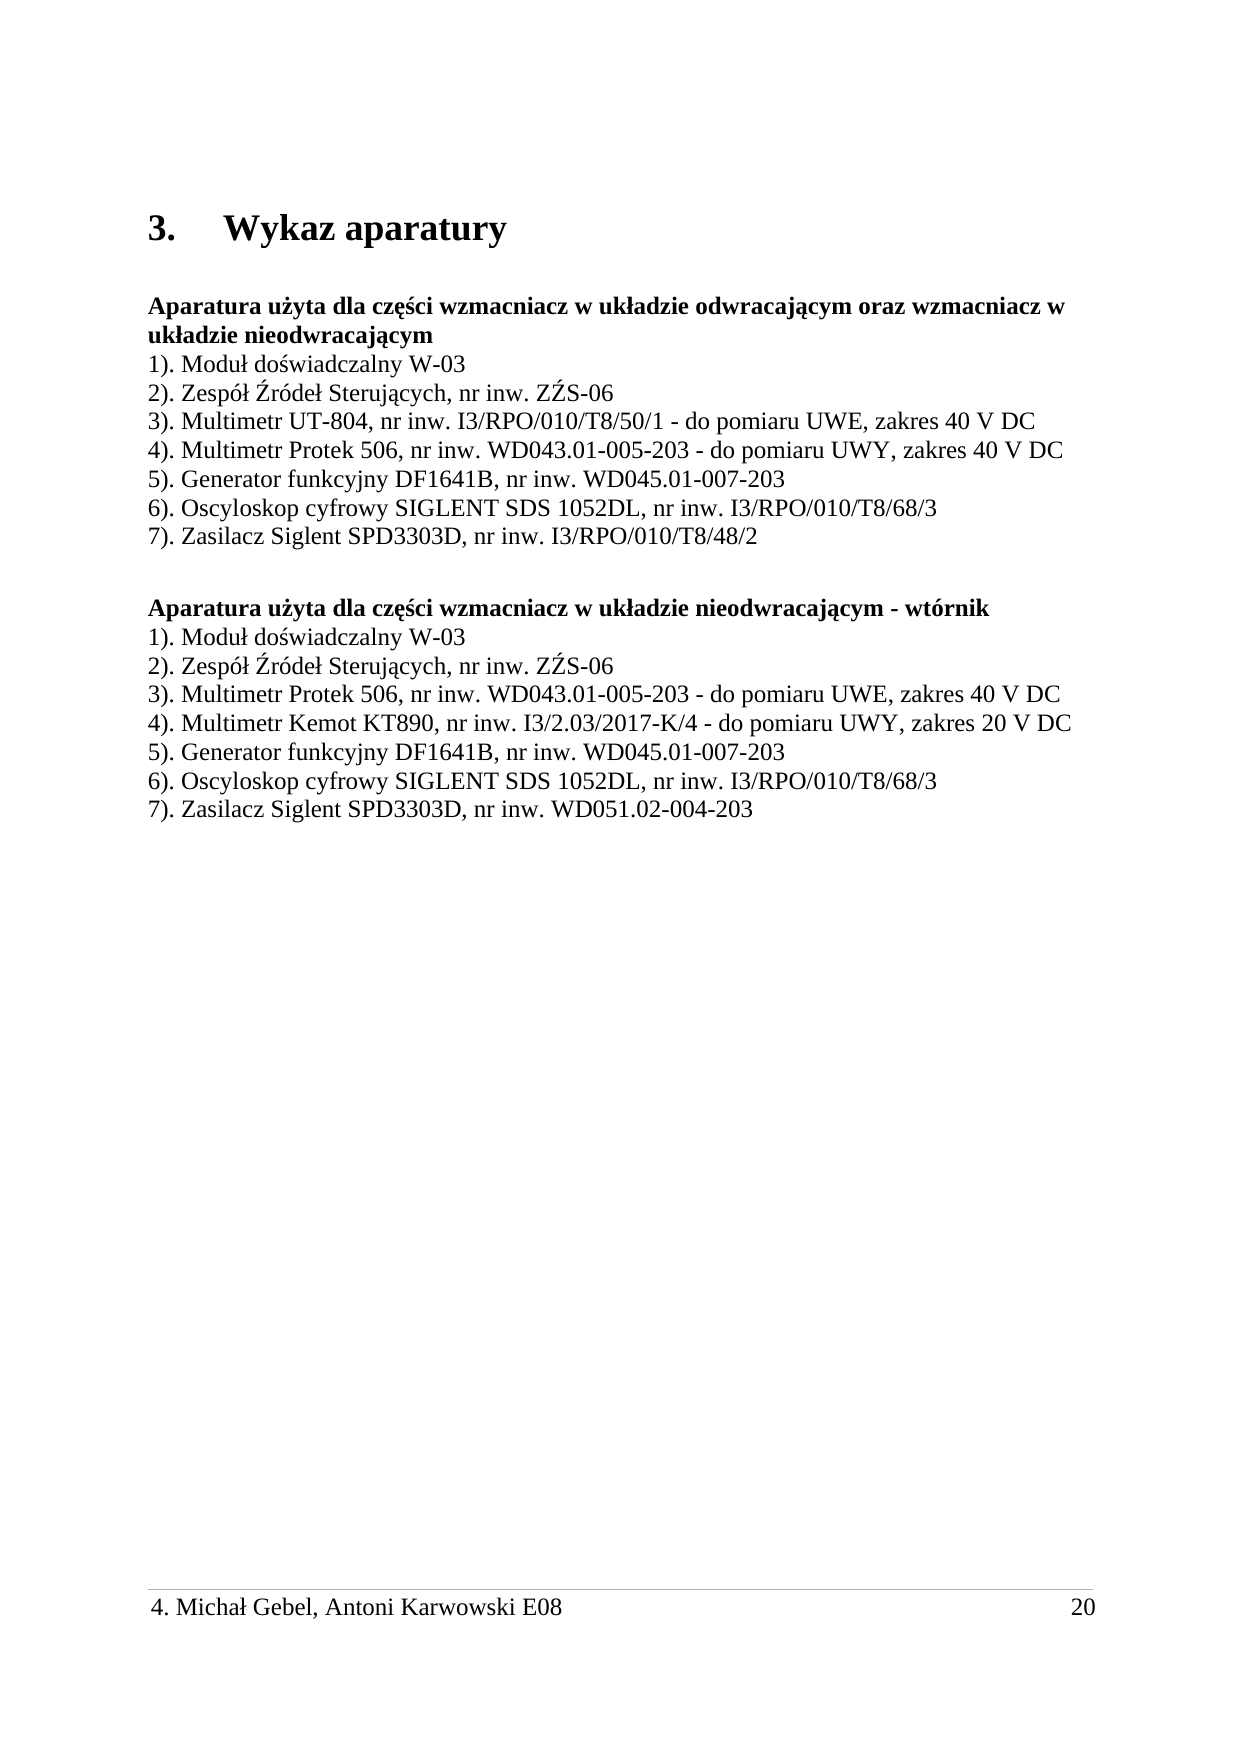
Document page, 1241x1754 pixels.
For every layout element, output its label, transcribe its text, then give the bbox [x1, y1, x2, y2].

text 5). Generator funkcyjny DF1641B, nr inw. WD045.01-007-203 [148, 737, 1093, 766]
text 2). Zespół Źródeł Sterujących, nr inw. ZŹS-06 [148, 378, 1093, 406]
text 2). Zespół Źródeł Sterujących, nr inw. ZŹS-06 [148, 651, 1093, 679]
text 3). Multimetr Protek 506, nr inw. WD043.01-005-203 - do pomiaru UWE, zakres 40 V DC [148, 679, 1093, 708]
text Aparatura użyta dla części wzmacniacz w układzie odwracającym oraz wzmacniacz w układzie nieodwracającym [148, 291, 1093, 349]
text 7). Zasilacz Siglent SPD3303D, nr inw. I3/RPO/010/T8/48/2 [148, 521, 1093, 550]
text 3. Wykaz aparatury [148, 205, 1093, 248]
text 3). Multimetr UT-804, nr inw. I3/RPO/010/T8/50/1 - do pomiaru UWE, zakres 40 V DC [148, 406, 1093, 435]
text 6). Oscyloskop cyfrowy SIGLENT SDS 1052DL, nr inw. I3/RPO/010/T8/68/3 [148, 766, 1093, 794]
text 4). Multimetr Protek 506, nr inw. WD043.01-005-203 - do pomiaru UWY, zakres 40 V DC [148, 435, 1093, 464]
text 7). Zasilacz Siglent SPD3303D, nr inw. WD051.02-004-203 [148, 794, 1093, 823]
text Aparatura użyta dla części wzmacniacz w układzie nieodwracającym - wtórnik [148, 593, 1093, 622]
text 5). Generator funkcyjny DF1641B, nr inw. WD045.01-007-203 [148, 464, 1093, 493]
text 4). Multimetr Kemot KT890, nr inw. I3/2.03/2017-K/4 - do pomiaru UWY, zakres 20 V DC [148, 708, 1093, 737]
text 1). Moduł doświadczalny W-03 [148, 349, 1093, 378]
text 6). Oscyloskop cyfrowy SIGLENT SDS 1052DL, nr inw. I3/RPO/010/T8/68/3 [148, 493, 1093, 521]
text 1). Moduł doświadczalny W-03 [148, 622, 1093, 651]
